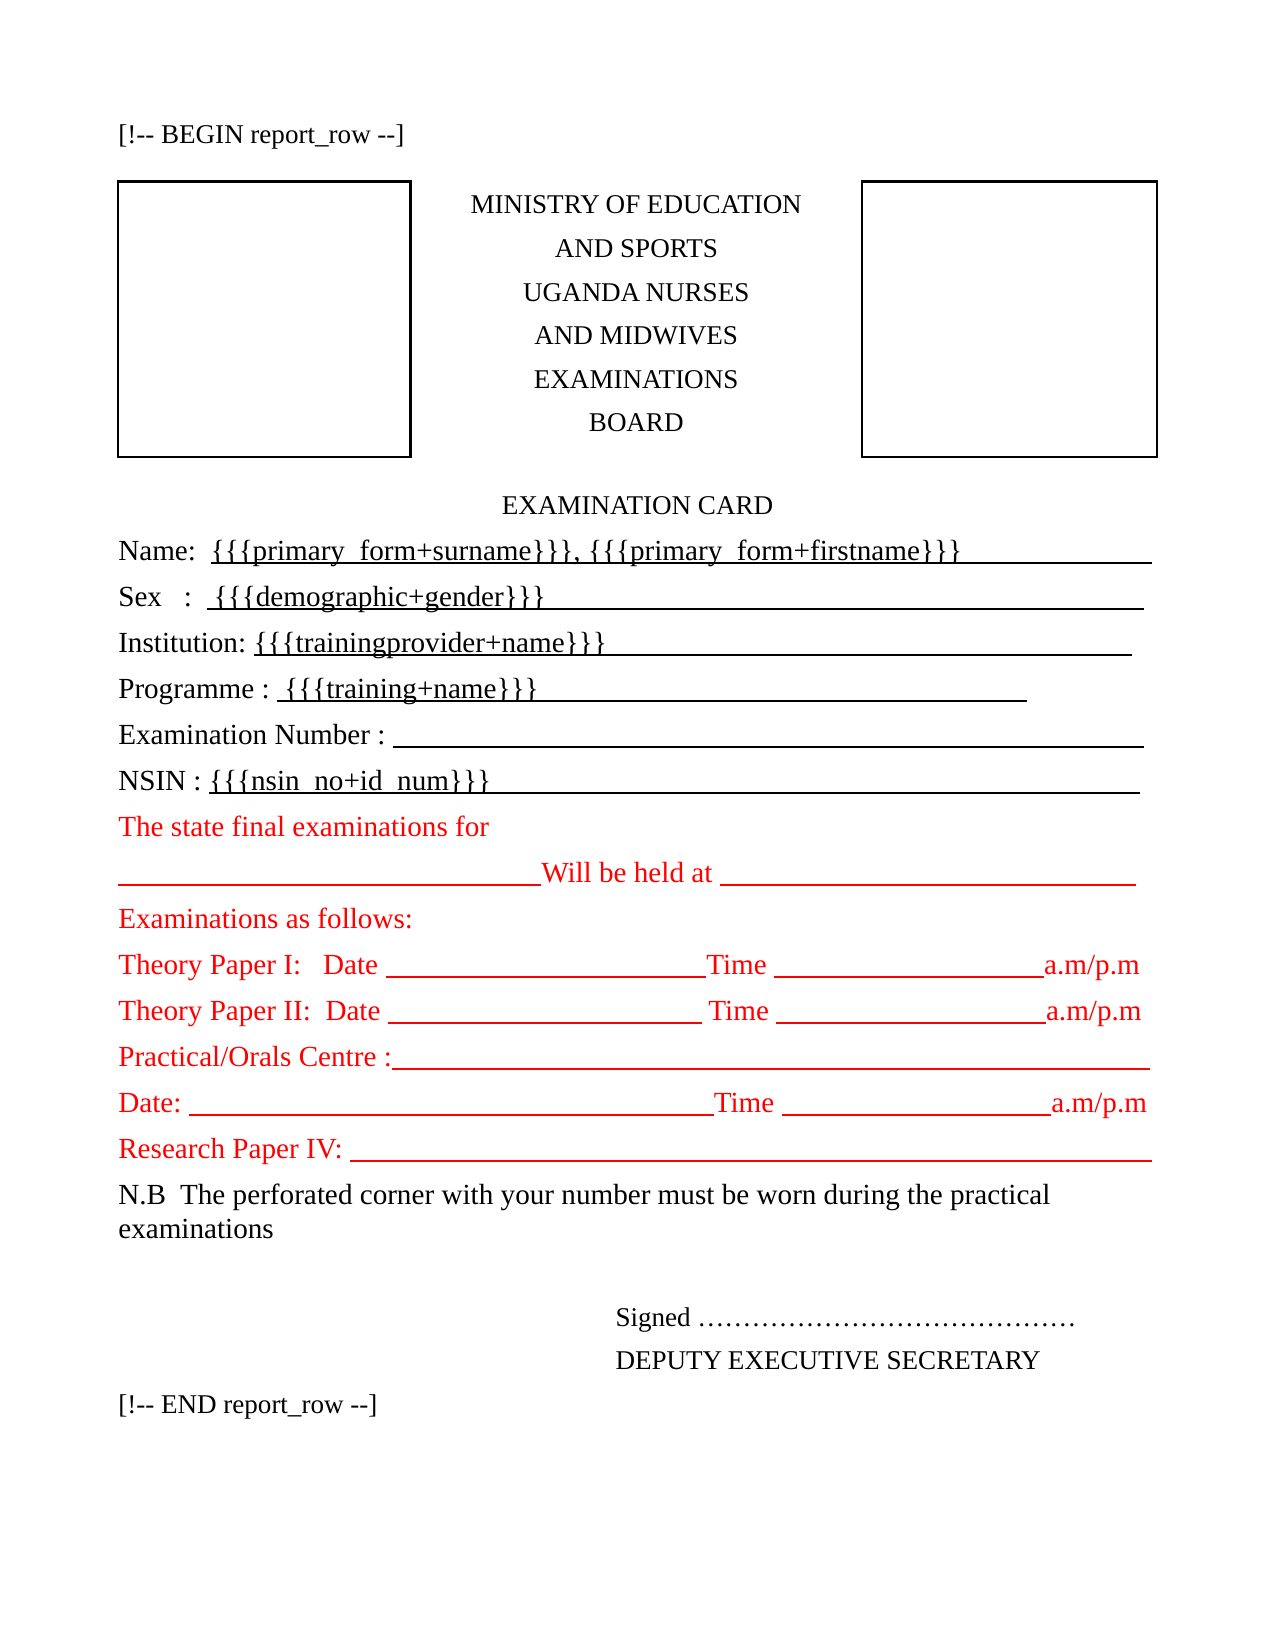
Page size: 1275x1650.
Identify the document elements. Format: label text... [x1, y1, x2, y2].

text N.B The perforated corner with your number must be worn during the practical examinations [118, 1177, 1157, 1244]
text Will be held at [118, 855, 1157, 889]
text [!-- BEGIN report_row --] [118, 118, 1157, 149]
text Theory Paper II: Date Time a.m/p.m [118, 993, 1157, 1027]
text Research Paper IV: [118, 1131, 1157, 1165]
text Date: Time a.m/p.m [118, 1085, 1157, 1119]
text DEPUTY EXECUTIVE SECRETARY [118, 1344, 1157, 1376]
text Name: {{{primary_form+surname}}}, {{{primary_form+firstname}}} [118, 533, 1157, 566]
text Signed …………………………………… [118, 1301, 1157, 1332]
text Practical/Orals Centre : [118, 1039, 1157, 1073]
table_header MINISTRY OF EDUCATION AND SPORTS UGANDA NURSES AND MIDWIVES EXAMINATIONS BOARD [412, 180, 861, 456]
text [!-- END report_row --] [118, 1388, 1157, 1419]
text EXAMINATION CARD [118, 489, 1157, 520]
table_header [863, 183, 1156, 456]
text The state final examinations for [118, 809, 1157, 843]
text Programme : {{{training+name}}} [118, 671, 1157, 704]
text Theory Paper I: Date Time a.m/p.m [118, 947, 1157, 981]
text Examinations as follows: [118, 901, 1157, 935]
table_header [119, 183, 409, 456]
text Institution: {{{trainingprovider+name}}} [118, 625, 1157, 658]
text Sex : {{{demographic+gender}}} [118, 579, 1157, 612]
text Examination Number : [118, 717, 1157, 751]
text NSIN : {{{nsin_no+id_num}}} [118, 763, 1157, 797]
